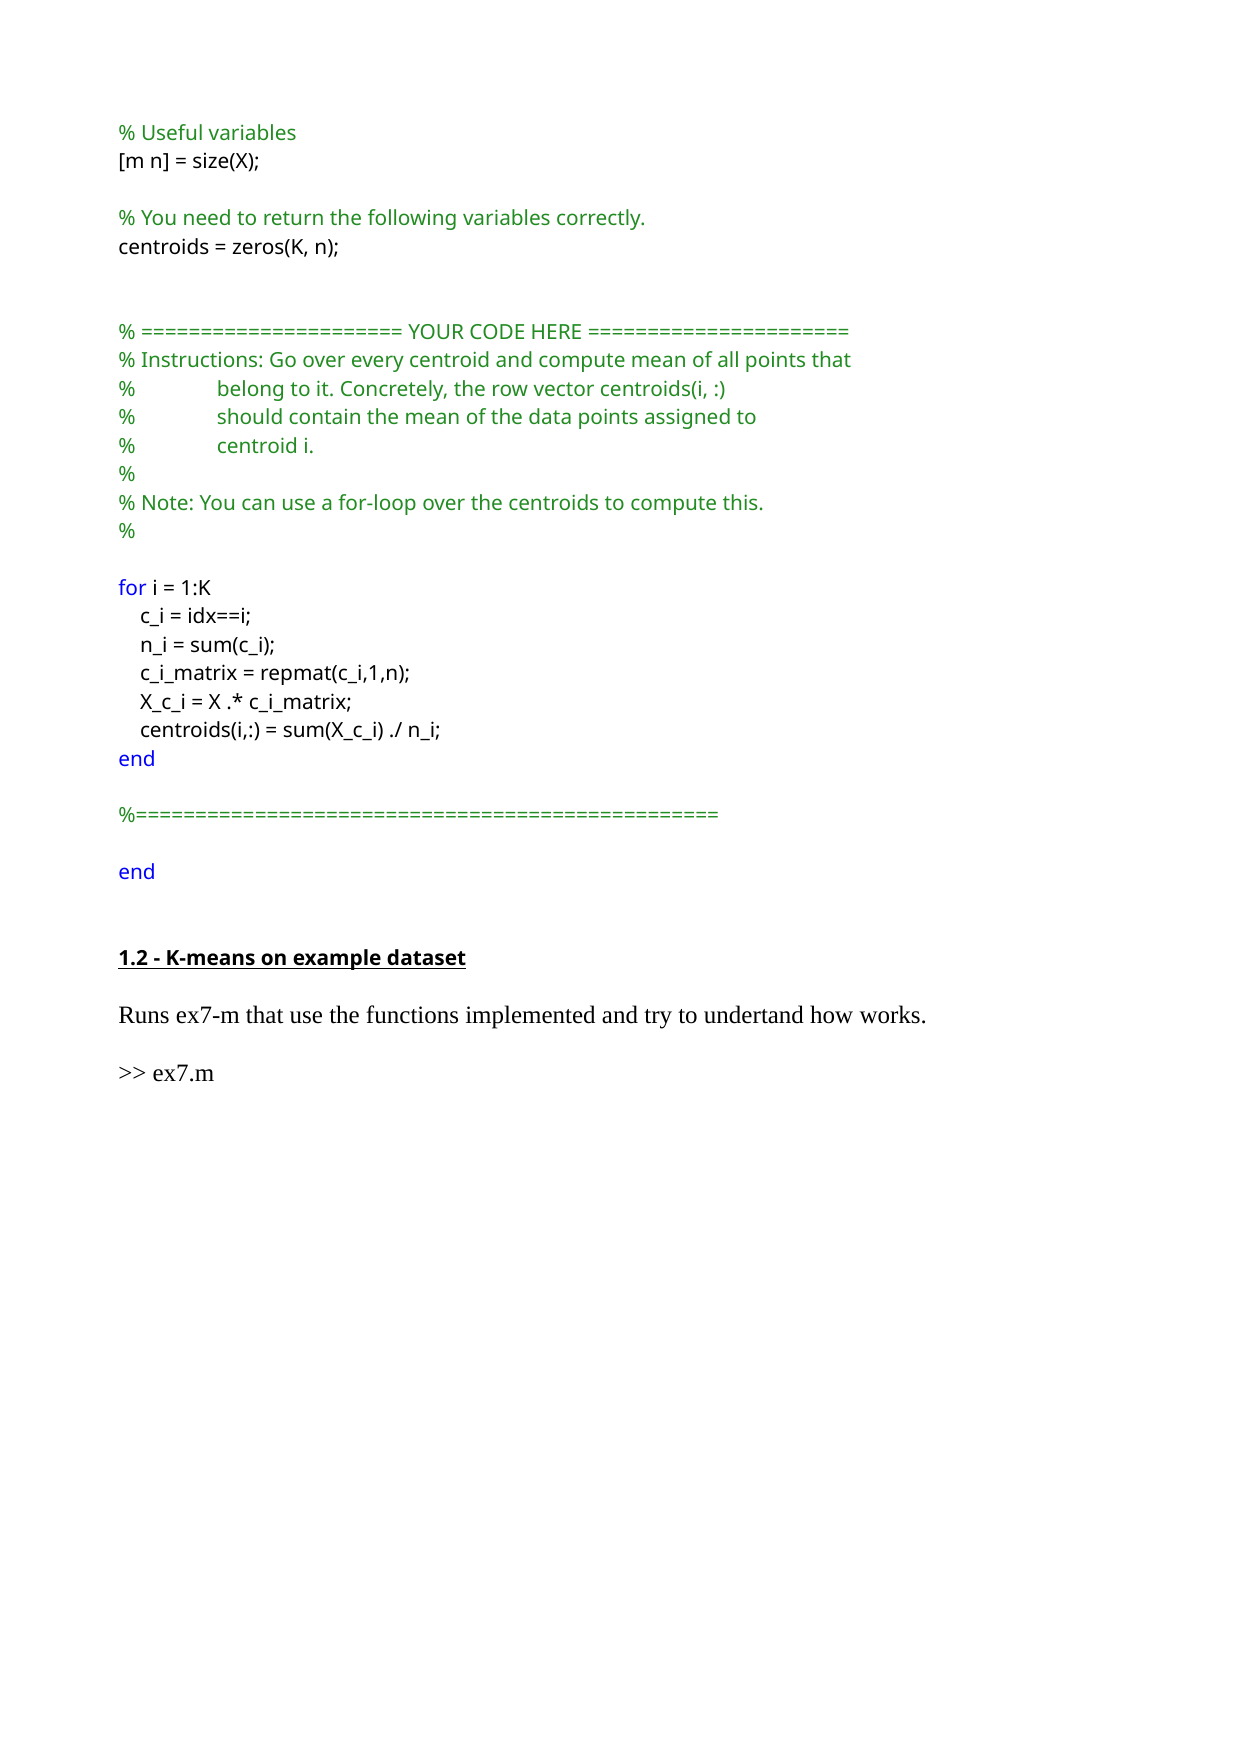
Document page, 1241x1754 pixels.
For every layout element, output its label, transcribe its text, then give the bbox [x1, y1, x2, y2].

text end [118, 857, 1122, 886]
text [m n] = size(X); [118, 147, 1122, 175]
text Runs ex7-m that use the functions implemented and try to undertand how works. [118, 1001, 1122, 1029]
text centroids = zeros(K, n); [118, 232, 1122, 260]
text % You need to return the following variables correctly. [118, 203, 1122, 232]
text X_c_i = X .* c_i_matrix; [118, 687, 1122, 715]
text c_i_matrix = repmat(c_i,1,n); [118, 658, 1122, 687]
text % Note: You can use a for-loop over the centroids to compute this. [118, 488, 1122, 516]
text c_i = idx==i; [118, 602, 1122, 630]
text % [118, 459, 1122, 488]
text % should contain the mean of the data points assigned to [118, 402, 1122, 431]
text % ====================== YOUR CODE HERE ====================== [118, 317, 1122, 346]
text % [118, 516, 1122, 545]
text 1.2 - K-means on example dataset [118, 943, 1122, 972]
text %================================================= [118, 801, 1122, 829]
text >> ex7.m [118, 1058, 1122, 1087]
text % belong to it. Concretely, the row vector centroids(i, :) [118, 374, 1122, 402]
text centroids(i,:) = sum(X_c_i) ./ n_i; [118, 715, 1122, 744]
text % centroid i. [118, 431, 1122, 459]
text % Useful variables [118, 118, 1122, 147]
text end [118, 744, 1122, 772]
text % Instructions: Go over every centroid and compute mean of all points that [118, 346, 1122, 374]
text n_i = sum(c_i); [118, 630, 1122, 658]
text for i = 1:K [118, 573, 1122, 602]
